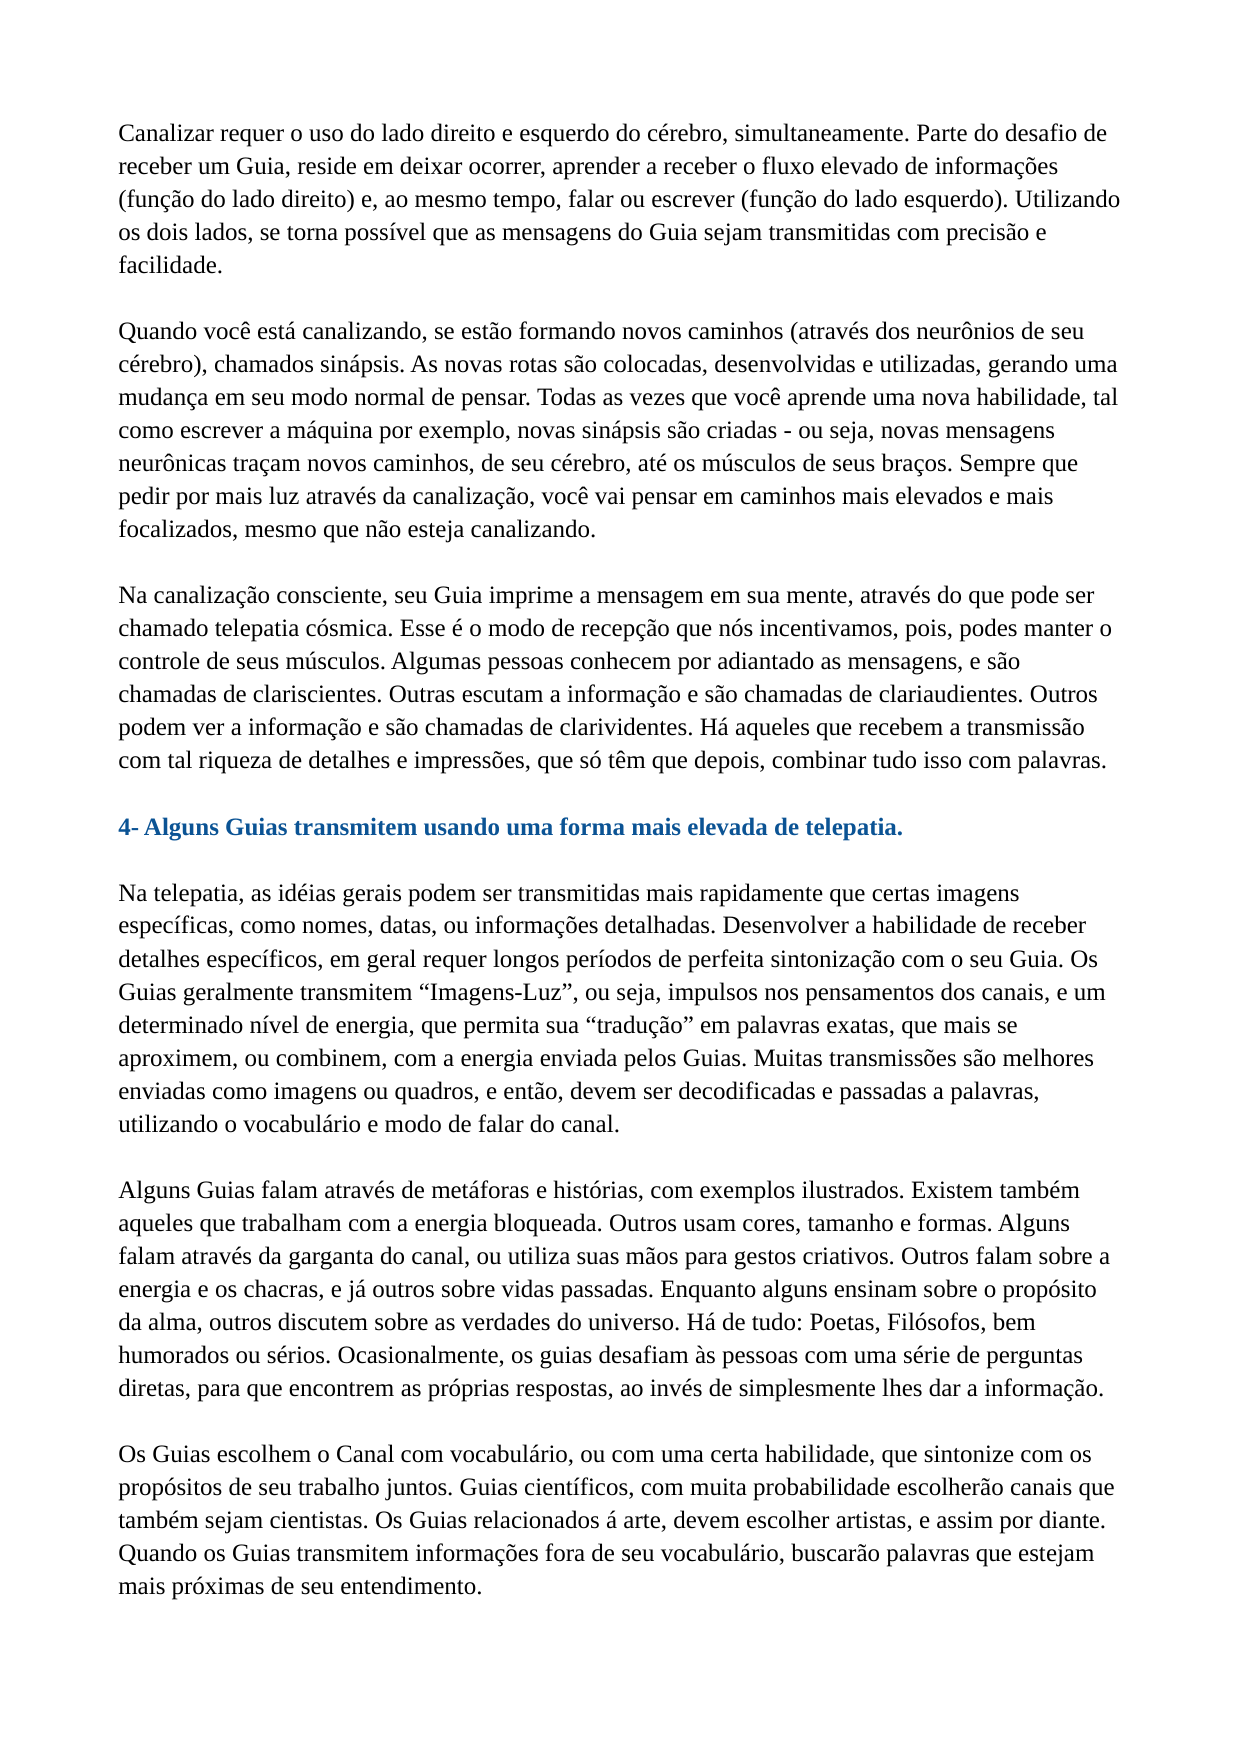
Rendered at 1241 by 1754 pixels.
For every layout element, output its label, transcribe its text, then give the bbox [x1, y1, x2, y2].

text Na canalização consciente, seu Guia imprime a mensagem em sua mente, através do que pode ser chamado telepatia cósmica. Esse é o modo de recepção que nós incentivamos, pois, podes manter o controle de seus músculos. Algumas pessoas conhecem por adiantado as mensagens, e são chamadas de clariscientes. Outras escutam a informação e são chamadas de clariaudientes. Outros podem ver a informação e são chamadas de clarividentes. Há aqueles que recebem a transmissão com tal riqueza de detalhes e impressões, que só têm que depois, combinar tudo isso com palavras. [118, 580, 1122, 774]
text Canalizar requer o uso do lado direito e esquerdo do cérebro, simultaneamente. Parte do desafio de receber um Guia, reside em deixar ocorrer, aprender a receber o fluxo elevado de informações (função do lado direito) e, ao mesmo tempo, falar ou escrever (função do lado esquerdo). Utilizando os dois lados, se torna possível que as mensagens do Guia sejam transmitidas com precisão e facilidade. [118, 118, 1122, 279]
text 4- Alguns Guias transmitem usando uma forma mais elevada de telepatia. [118, 812, 1122, 840]
text Os Guias escolhem o Canal com vocabulário, ou com uma certa habilidade, que sintonize com os propósitos de seu trabalho juntos. Guias científicos, com muita probabilidade escolherão canais que também sejam cientistas. Os Guias relacionados á arte, devem escolher artistas, e assim por diante. Quando os Guias transmitem informações fora de seu vocabulário, buscarão palavras que estejam mais próximas de seu entendimento. [118, 1439, 1122, 1600]
text Quando você está canalizando, se estão formando novos caminhos (através dos neurônios de seu cérebro), chamados sinápsis. As novas rotas são colocadas, desenvolvidas e utilizadas, gerando uma mudança em seu modo normal de pensar. Todas as vezes que você aprende uma nova habilidade, tal como escrever a máquina por exemplo, novas sinápsis são criadas - ou seja, novas mensagens neurônicas traçam novos caminhos, de seu cérebro, até os músculos de seus braços. Sempre que pedir por mais luz através da canalização, você vai pensar em caminhos mais elevados e mais focalizados, mesmo que não esteja canalizando. [118, 316, 1122, 543]
text Alguns Guias falam através de metáforas e histórias, com exemplos ilustrados. Existem também aqueles que trabalham com a energia bloqueada. Outros usam cores, tamanho e formas. Alguns falam através da garganta do canal, ou utiliza suas mãos para gestos criativos. Outros falam sobre a energia e os chacras, e já outros sobre vidas passadas. Enquanto alguns ensinam sobre o propósito da alma, outros discutem sobre as verdades do universo. Há de tudo: Poetas, Filósofos, bem humorados ou sérios. Ocasionalmente, os guias desafiam às pessoas com uma série de perguntas diretas, para que encontrem as próprias respostas, ao invés de simplesmente lhes dar a informação. [118, 1175, 1122, 1402]
text Na telepatia, as idéias gerais podem ser transmitidas mais rapidamente que certas imagens específicas, como nomes, datas, ou informações detalhadas. Desenvolver a habilidade de receber detalhes específicos, em geral requer longos períodos de perfeita sintonização com o seu Guia. Os Guias geralmente transmitem “Imagens-Luz”, ou seja, impulsos nos pensamentos dos canais, e um determinado nível de energia, que permita sua “tradução” em palavras exatas, que mais se aproximem, ou combinem, com a energia enviada pelos Guias. Muitas transmissões são melhores enviadas como imagens ou quadros, e então, devem ser decodificadas e passadas a palavras, utilizando o vocabulário e modo de falar do canal. [118, 878, 1122, 1137]
